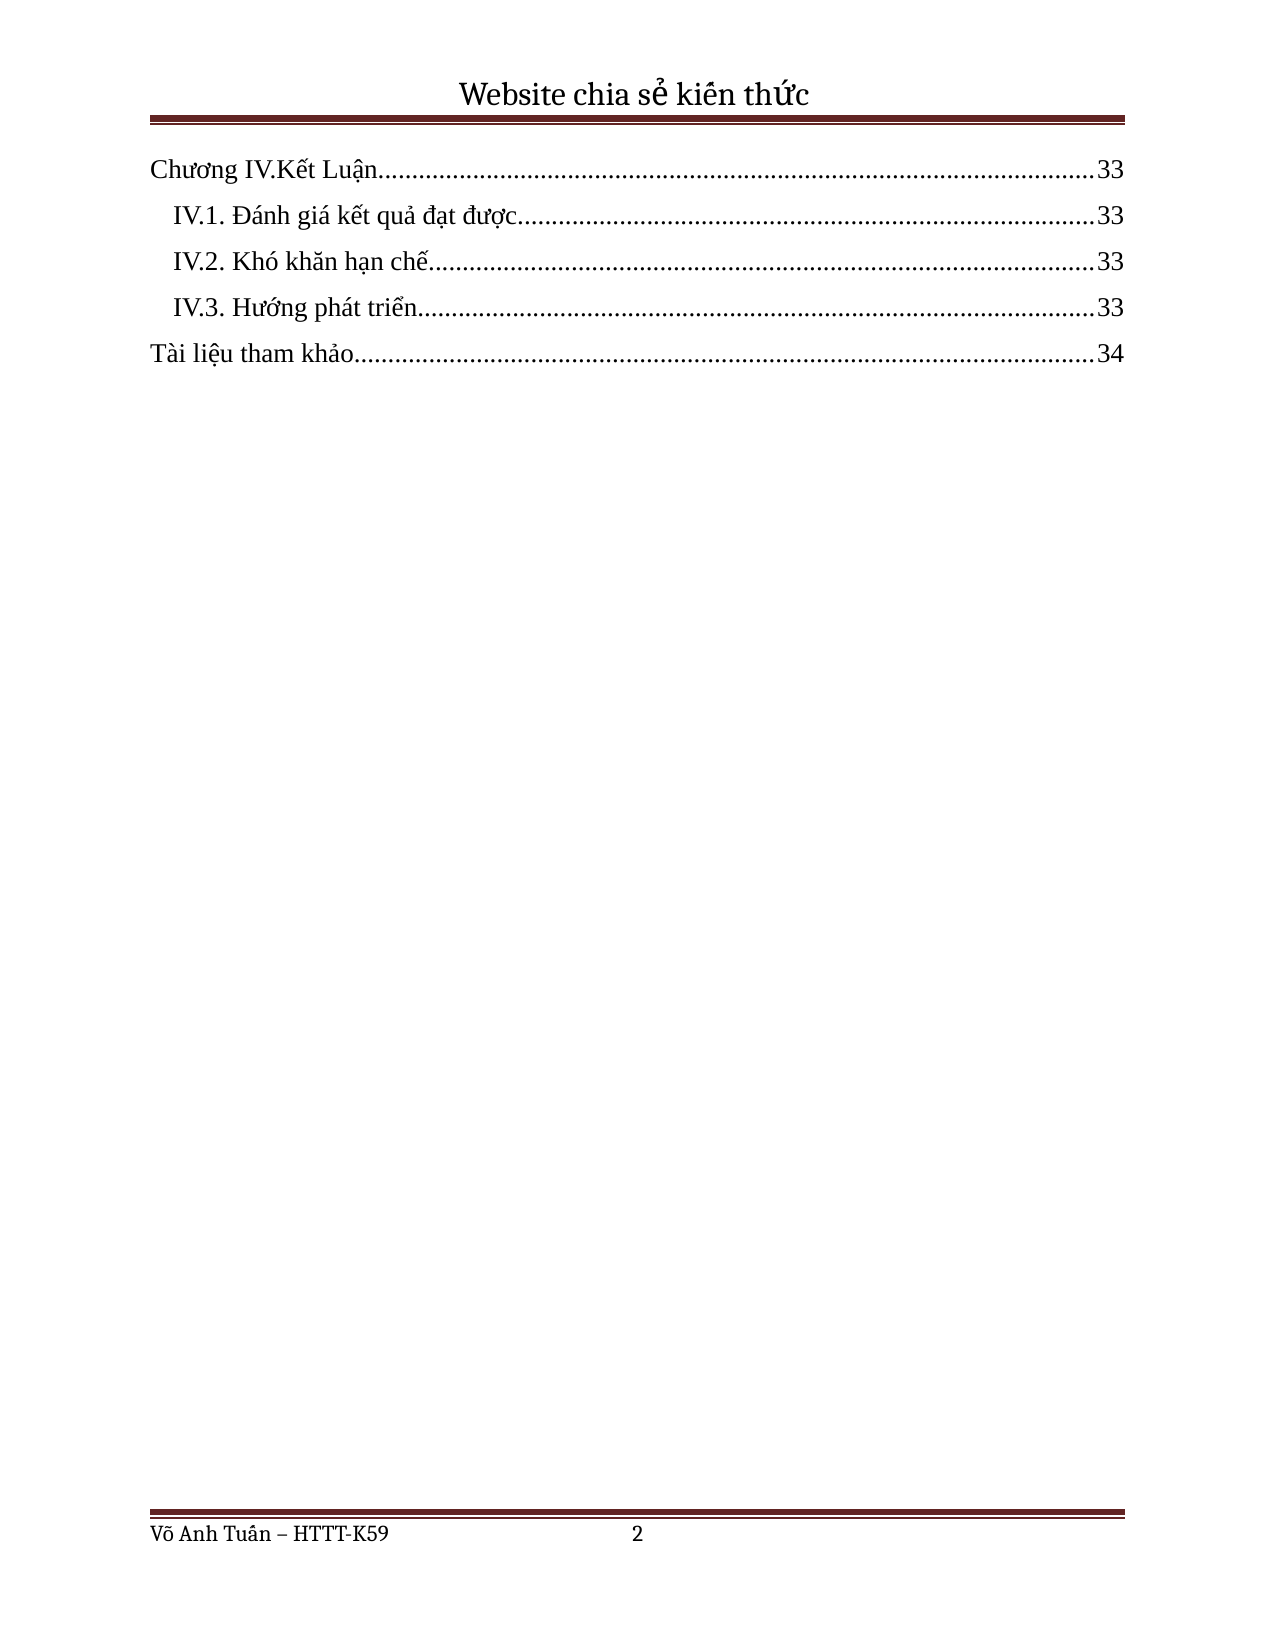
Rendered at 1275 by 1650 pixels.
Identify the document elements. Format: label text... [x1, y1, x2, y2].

text IV.3. Hướng phát triển. 33 [173, 291, 1125, 322]
text IV.2. Khó khăn hạn chế. 33 [173, 245, 1125, 276]
text Tài liệu tham khảo. 34 [150, 337, 1125, 368]
text IV.1. Đánh giá kết quả đạt được. 33 [173, 199, 1125, 230]
text Chương IV.Kết Luận. 33 [150, 153, 1125, 184]
